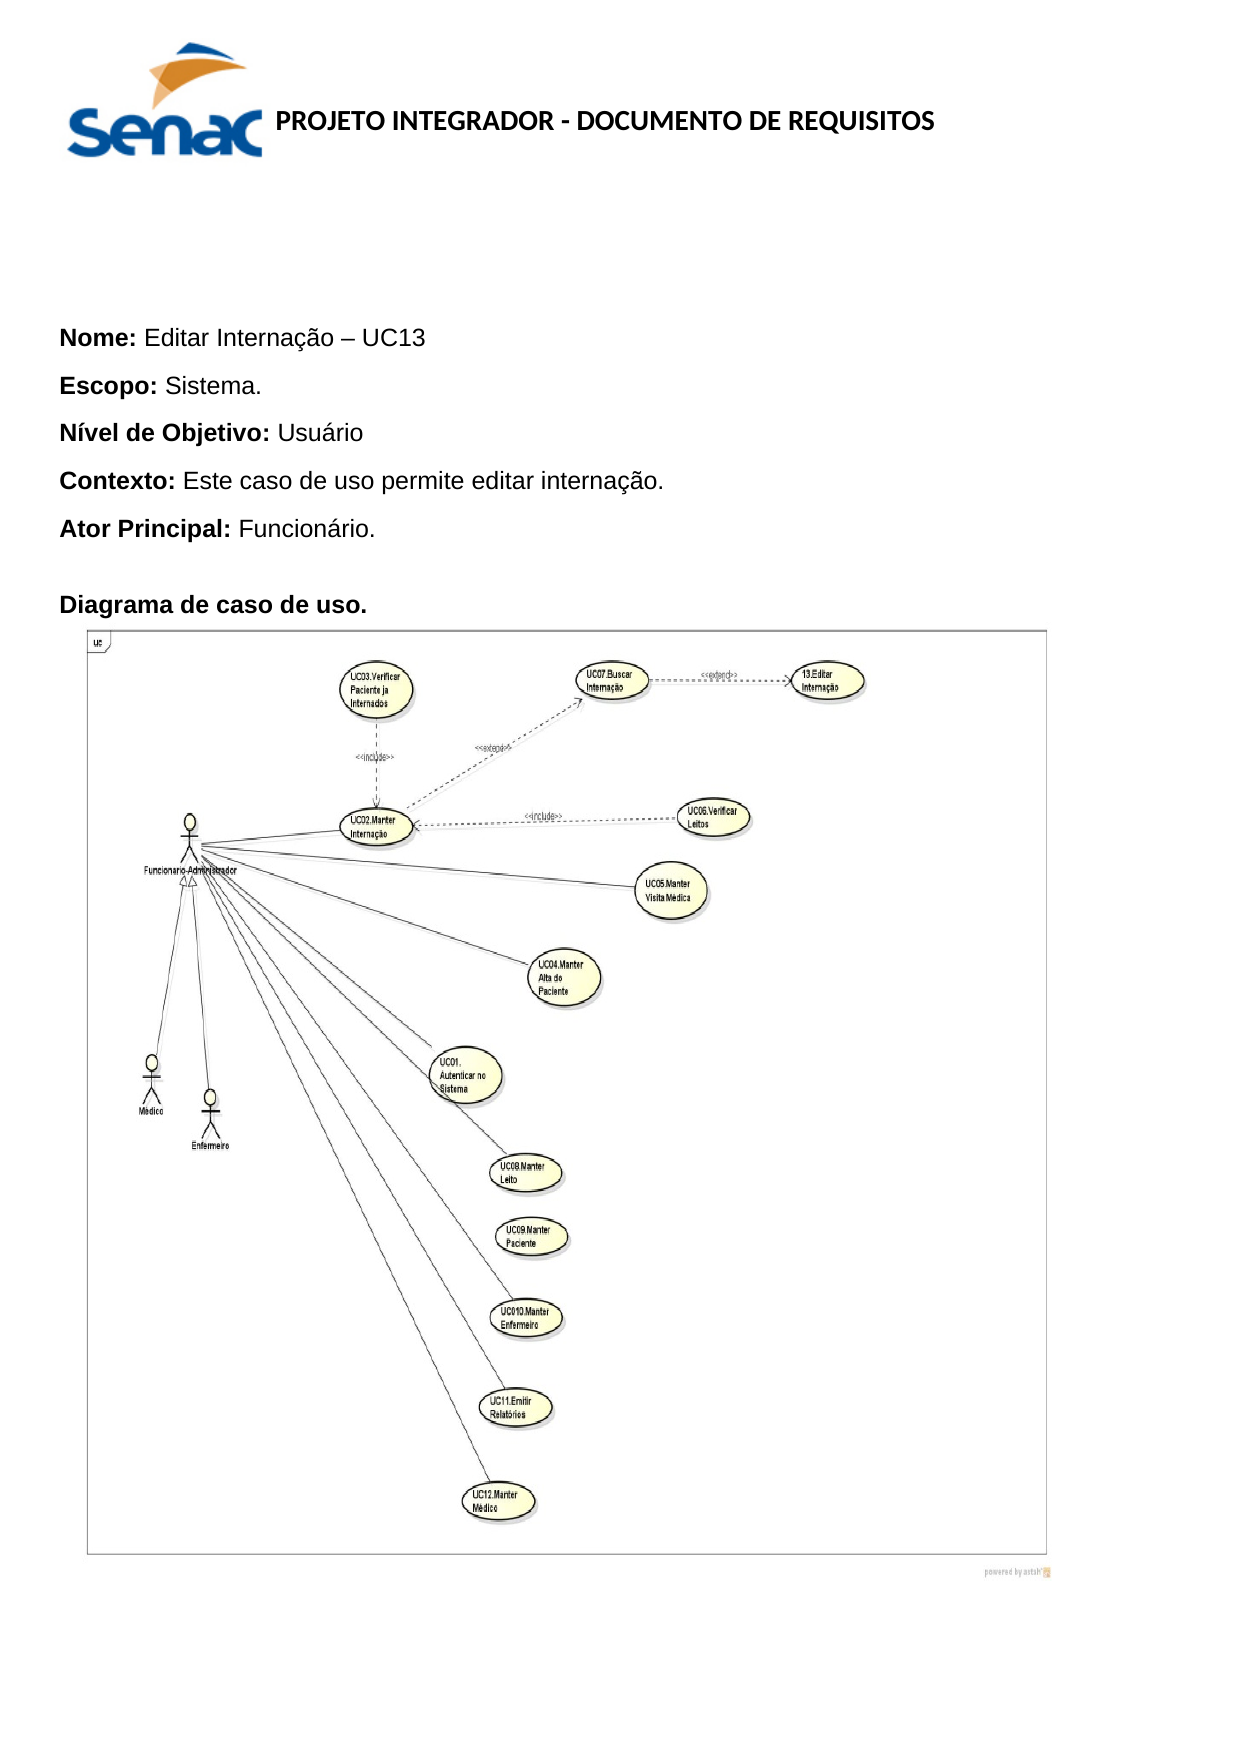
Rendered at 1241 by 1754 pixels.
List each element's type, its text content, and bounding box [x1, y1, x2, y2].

text Diagrama de caso de uso. [59, 590, 1152, 619]
picture [81, 622, 1052, 1581]
text Escopo: Sistema. [59, 371, 1152, 399]
text Nível de Objetivo: Usuário [59, 418, 1152, 447]
picture [59, 38, 276, 167]
text Ator Principal: Funcionário. [59, 514, 1152, 542]
text Nome: Editar Internação – UC13 [59, 323, 1152, 352]
text Contexto: Este caso de uso permite editar internação. [59, 466, 1152, 495]
